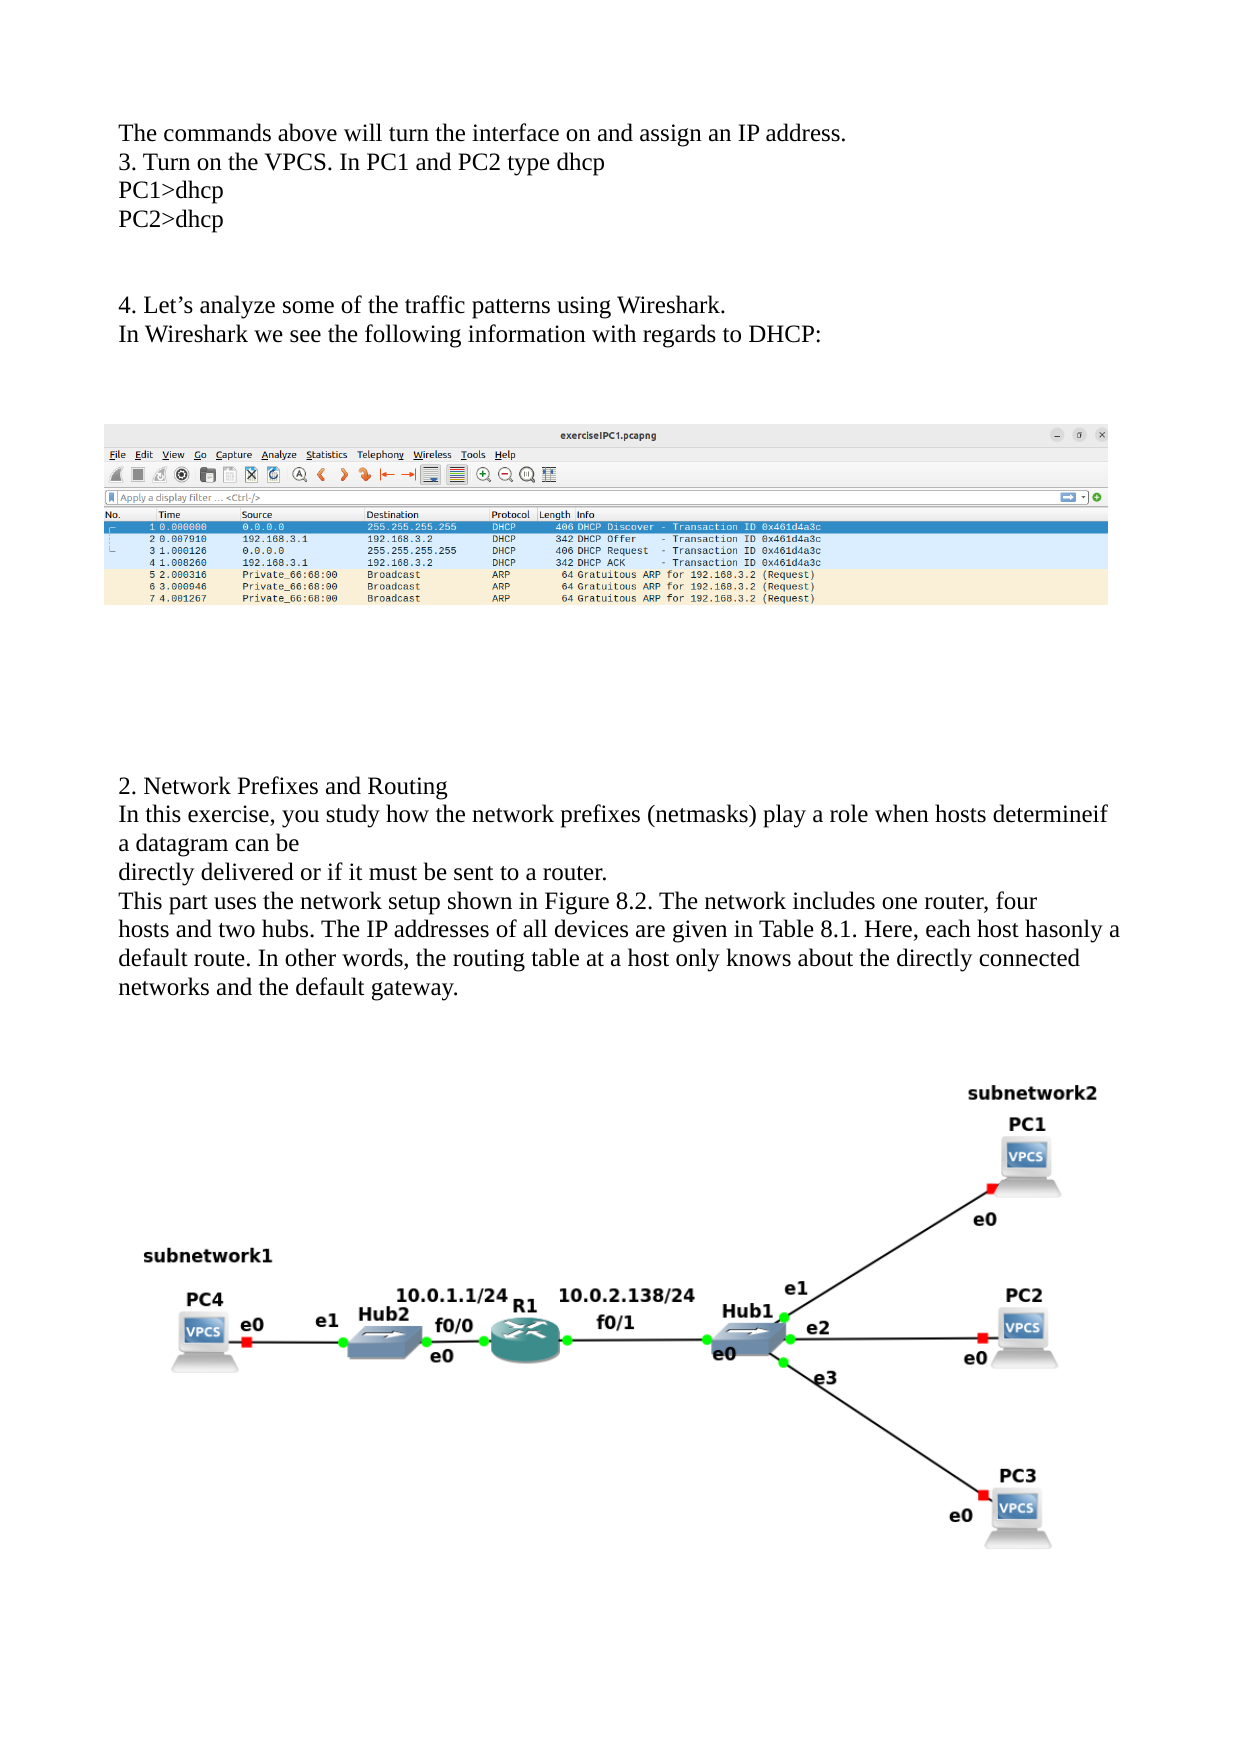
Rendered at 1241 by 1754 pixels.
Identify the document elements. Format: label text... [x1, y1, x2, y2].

picture [104, 424, 1108, 627]
text The commands above will turn the interface on and assign an IP address. [118, 118, 1122, 147]
picture [118, 1058, 1123, 1570]
text hosts and two hubs. The IP addresses of all devices are given in Table 8.1. Here, each host hasonly a [118, 914, 1122, 943]
text In Wireshark we see the following information with regards to DHCP: [118, 319, 1122, 348]
text default route. In other words, the routing table at a host only knows about the directly connected networks and the default gateway. [118, 943, 1122, 1001]
text 3. Turn on the VPCS. In PC1 and PC2 type dhcp [118, 147, 1122, 176]
text This part uses the network setup shown in Figure 8.2. The network includes one router, four [118, 886, 1122, 914]
text PC1>dhcp [118, 176, 1122, 204]
text 4. Let’s analyze some of the traffic patterns using Wireshark. [118, 291, 1122, 319]
text directly delivered or if it must be sent to a router. [118, 857, 1122, 886]
text 2. Network Prefixes and Routing [118, 771, 1122, 799]
text In this exercise, you study how the network prefixes (netmasks) play a role when hosts determineif a datagram can be [118, 799, 1122, 857]
text PC2>dhcp [118, 204, 1122, 233]
